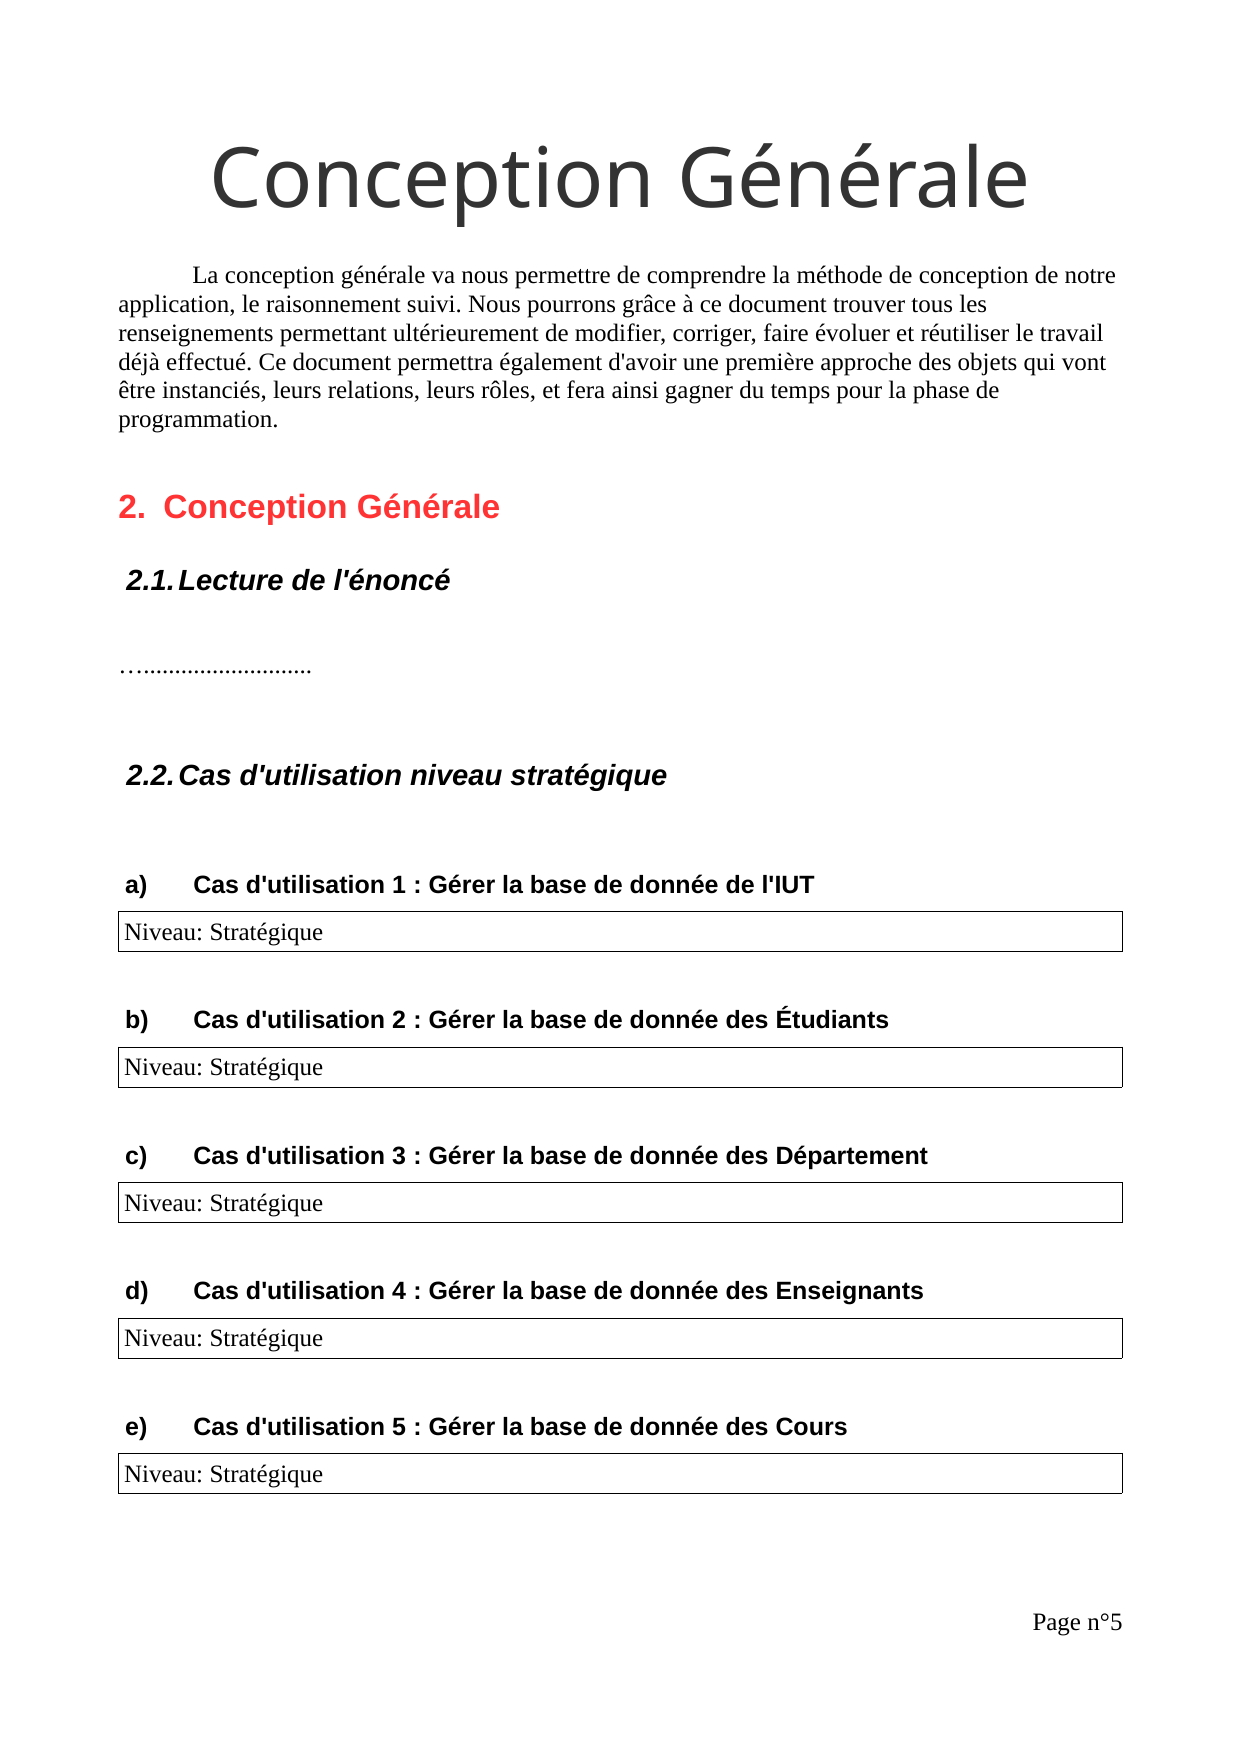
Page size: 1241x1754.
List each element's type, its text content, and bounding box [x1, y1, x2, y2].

table_header Niveau: Stratégique [119, 1319, 1122, 1358]
subtitle Lecture de l'énoncé [118, 563, 1122, 596]
table_header Niveau: Stratégique [119, 912, 1122, 951]
table_header Niveau: Stratégique [119, 1048, 1122, 1087]
subtitle Cas d'utilisation 3 : Gérer la base de donnée des Département [118, 1141, 1122, 1169]
subtitle Cas d'utilisation 2 : Gérer la base de donnée des Étudiants [118, 1005, 1122, 1034]
subtitle Cas d'utilisation 5 : Gérer la base de donnée des Cours [118, 1412, 1122, 1440]
subtitle Cas d'utilisation niveau stratégique [118, 758, 1122, 791]
table_header Niveau: Stratégique [119, 1454, 1122, 1493]
text …........................... [118, 650, 1122, 679]
text La conception générale va nous permettre de comprendre la méthode de conception de notre application, le raisonnement suivi. Nous pourrons grâce à ce document trouver tous les renseignements permettant ultérieurement de modifier, corriger, faire évoluer et réutiliser le travail déjà effectué. Ce document permettra également d'avoir une première approche des objets qui vont être instanciés, leurs relations, leurs rôles, et fera ainsi gagner du temps pour la phase de programmation. [118, 260, 1122, 433]
subtitle Conception Générale [118, 487, 1122, 525]
table_header Niveau: Stratégique [119, 1183, 1122, 1222]
subtitle Cas d'utilisation 4 : Gérer la base de donnée des Enseignants [118, 1276, 1122, 1305]
subtitle Cas d'utilisation 1 : Gérer la base de donnée de l'IUT [118, 870, 1122, 899]
text Conception Générale [118, 118, 1122, 232]
